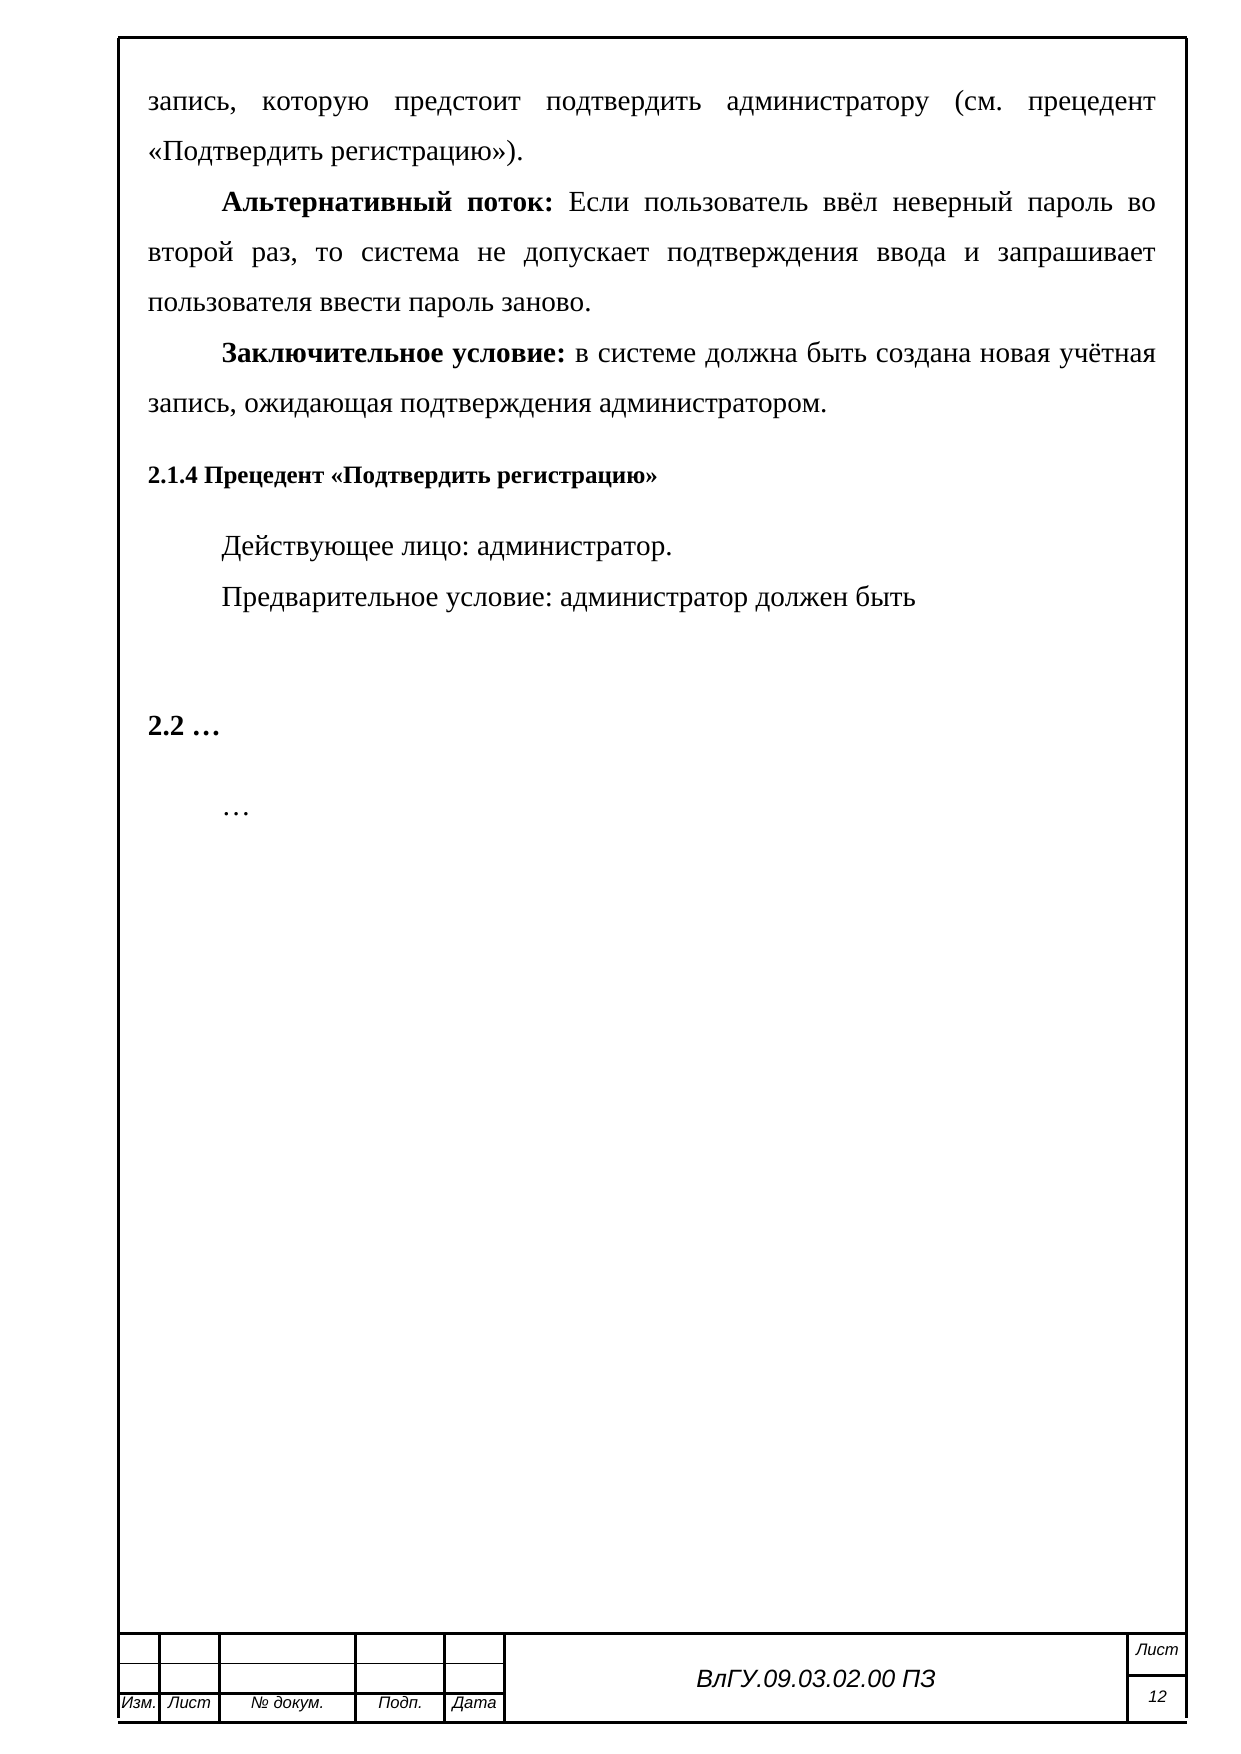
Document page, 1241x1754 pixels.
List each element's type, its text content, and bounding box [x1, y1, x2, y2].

text Заключительное условие: в системе должна быть создана новая учётная запись, ожидающая подтверждения администратором. [148, 335, 1156, 418]
subtitle 2.2 … [148, 708, 1156, 742]
subtitle 2.1.4 Прецедент «Подтвердить регистрацию» [148, 460, 1156, 489]
text Предварительное условие: администратор должен быть [148, 579, 1156, 612]
text Действующее лицо: администратор. [148, 528, 1156, 562]
text запись, которую предстоит подтвердить администратору (см. прецедент «Подтвердить регистрацию»). [148, 83, 1156, 167]
text … [148, 788, 1156, 822]
text Альтернативный поток: Если пользователь ввёл неверный пароль во второй раз, то система не допускает подтверждения ввода и запрашивает пользователя ввести пароль заново. [148, 184, 1156, 318]
